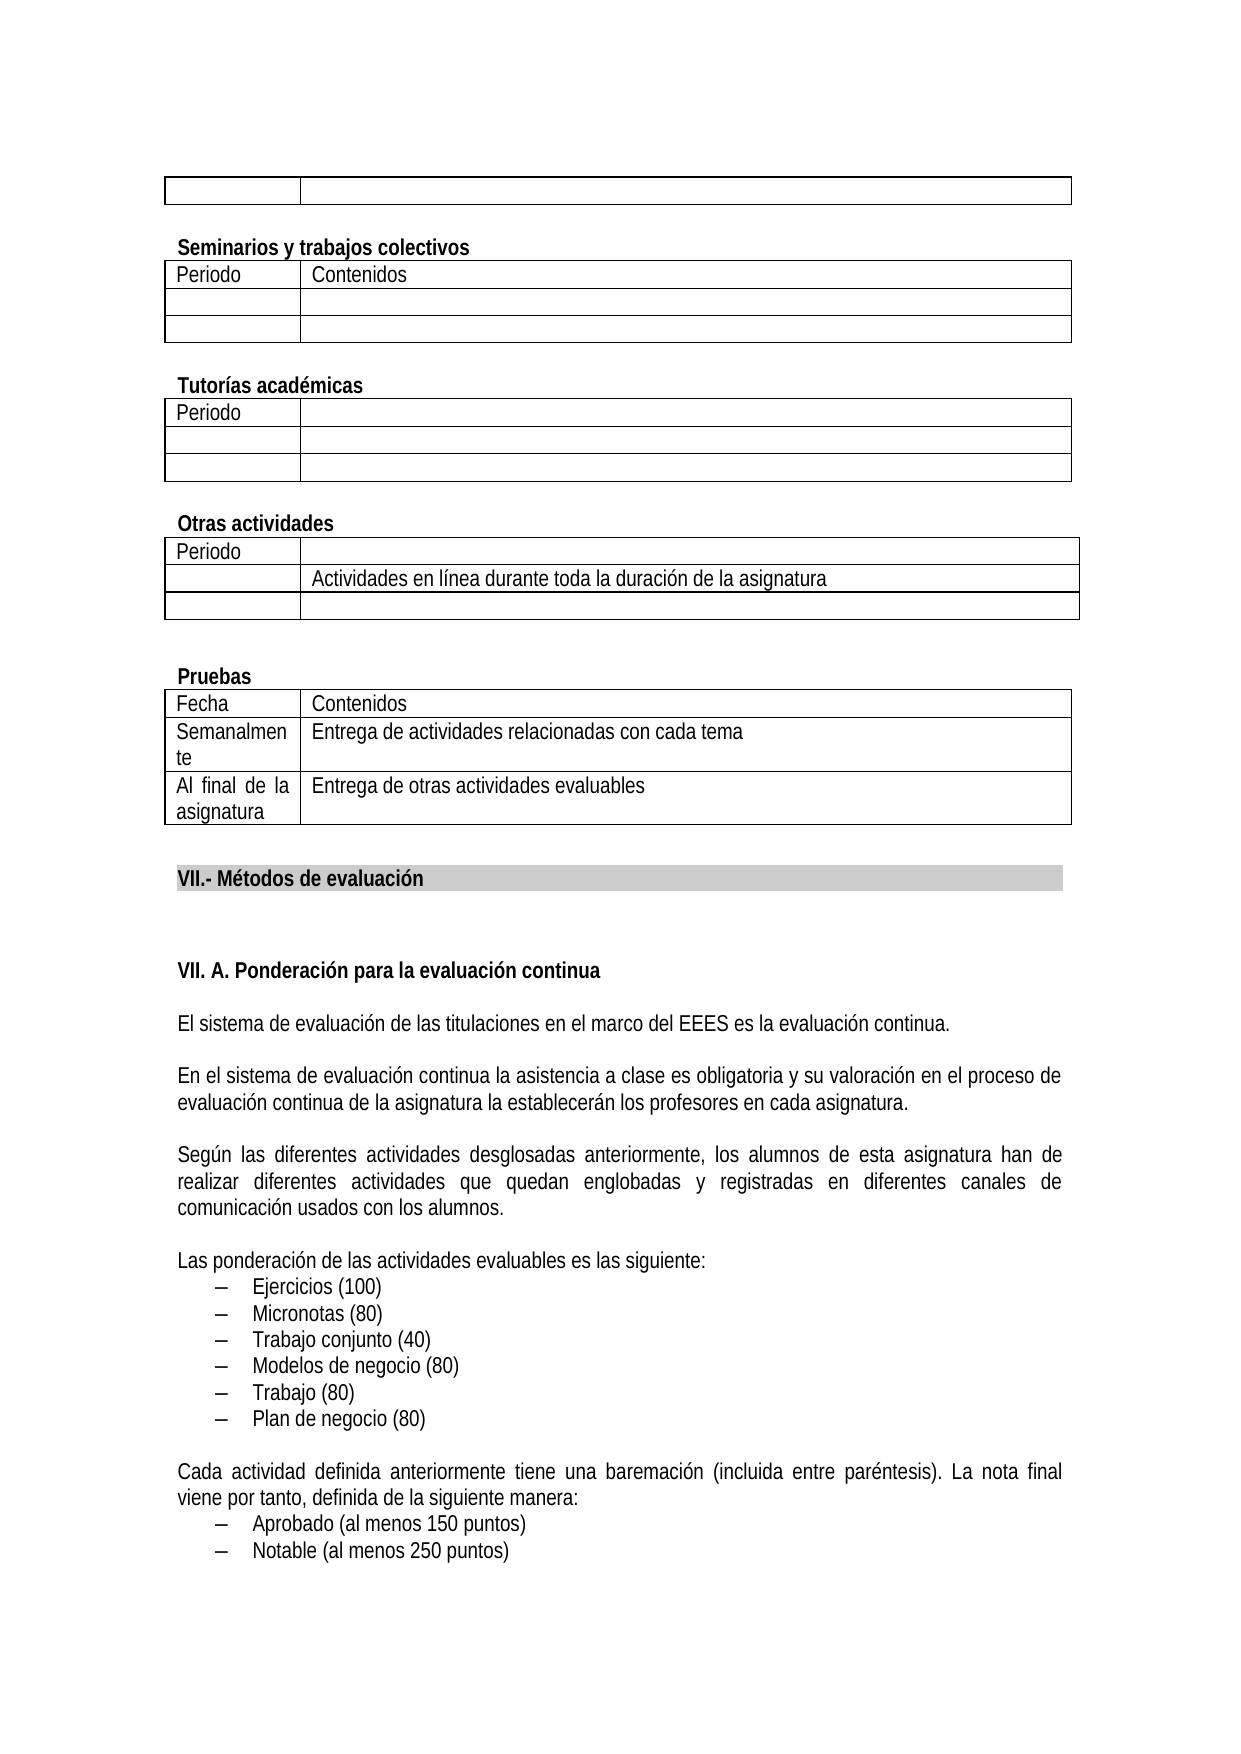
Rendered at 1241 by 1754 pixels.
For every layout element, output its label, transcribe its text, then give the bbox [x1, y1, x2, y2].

text Tutorías académicas [177, 372, 1063, 398]
list Trabajo conjunto (40) [215, 1326, 1063, 1352]
table_cell [166, 427, 300, 453]
table_header [301, 399, 1071, 426]
table_cell [301, 454, 1071, 481]
text Pruebas [177, 663, 1063, 689]
text Según las diferentes actividades desglosadas anteriormente, los alumnos de esta asignatura han de realizar diferentes actividades que quedan englobadas y registradas en diferentes canales de comunicación usados con los alumnos. [177, 1141, 1063, 1221]
table_header [301, 538, 1079, 564]
table_cell [301, 593, 1079, 619]
table_header Periodo [166, 399, 300, 426]
text VII.- Métodos de evaluación [177, 865, 1063, 891]
table_cell [166, 289, 300, 315]
table_header Contenidos [301, 690, 1071, 717]
table_cell Semanalmente [166, 718, 300, 771]
table_header Periodo [166, 261, 300, 287]
text El sistema de evaluación de las titulaciones en el marco del EEES es la evaluación continua. [177, 1010, 1063, 1036]
table_header Periodo [166, 538, 300, 564]
table_cell Entrega de actividades relacionadas con cada tema [301, 718, 1071, 771]
text Las ponderación de las actividades evaluables es las siguiente: [177, 1247, 1063, 1273]
table_cell Al final de la asignatura [166, 772, 300, 824]
text Cada actividad definida anteriormente tiene una baremación (incluida entre paréntesis). La nota final viene por tanto, definida de la siguiente manera: [177, 1458, 1063, 1510]
table_cell [166, 178, 300, 204]
table_cell [301, 289, 1071, 315]
list Modelos de negocio (80) [215, 1352, 1063, 1379]
text En el sistema de evaluación continua la asistencia a clase es obligatoria y su valoración en el proceso de evaluación continua de la asignatura la establecerán los profesores en cada asignatura. [177, 1062, 1063, 1115]
text Seminarios y trabajos colectivos [177, 234, 1063, 260]
list Aprobado (al menos 150 puntos) [215, 1510, 1063, 1537]
table_header Contenidos [301, 261, 1071, 287]
table_cell [166, 316, 300, 342]
text Otras actividades [177, 510, 1063, 537]
table_cell [301, 178, 1071, 204]
table_cell [166, 454, 300, 481]
table_cell Actividades en línea durante toda la duración de la asignatura [301, 565, 1079, 591]
table_cell Entrega de otras actividades evaluables [301, 772, 1071, 824]
list Plan de negocio (80) [215, 1405, 1063, 1431]
table_cell [166, 565, 300, 591]
table_cell [301, 427, 1071, 453]
list Trabajo (80) [215, 1379, 1063, 1405]
text VII. A. Ponderación para la evaluación continua [177, 957, 1063, 983]
table_cell [166, 593, 300, 619]
list Notable (al menos 250 puntos) [215, 1537, 1063, 1563]
list Micronotas (80) [215, 1299, 1063, 1326]
list Ejercicios (100) [215, 1273, 1063, 1299]
table_header Fecha [166, 690, 300, 717]
table_cell [301, 316, 1071, 342]
